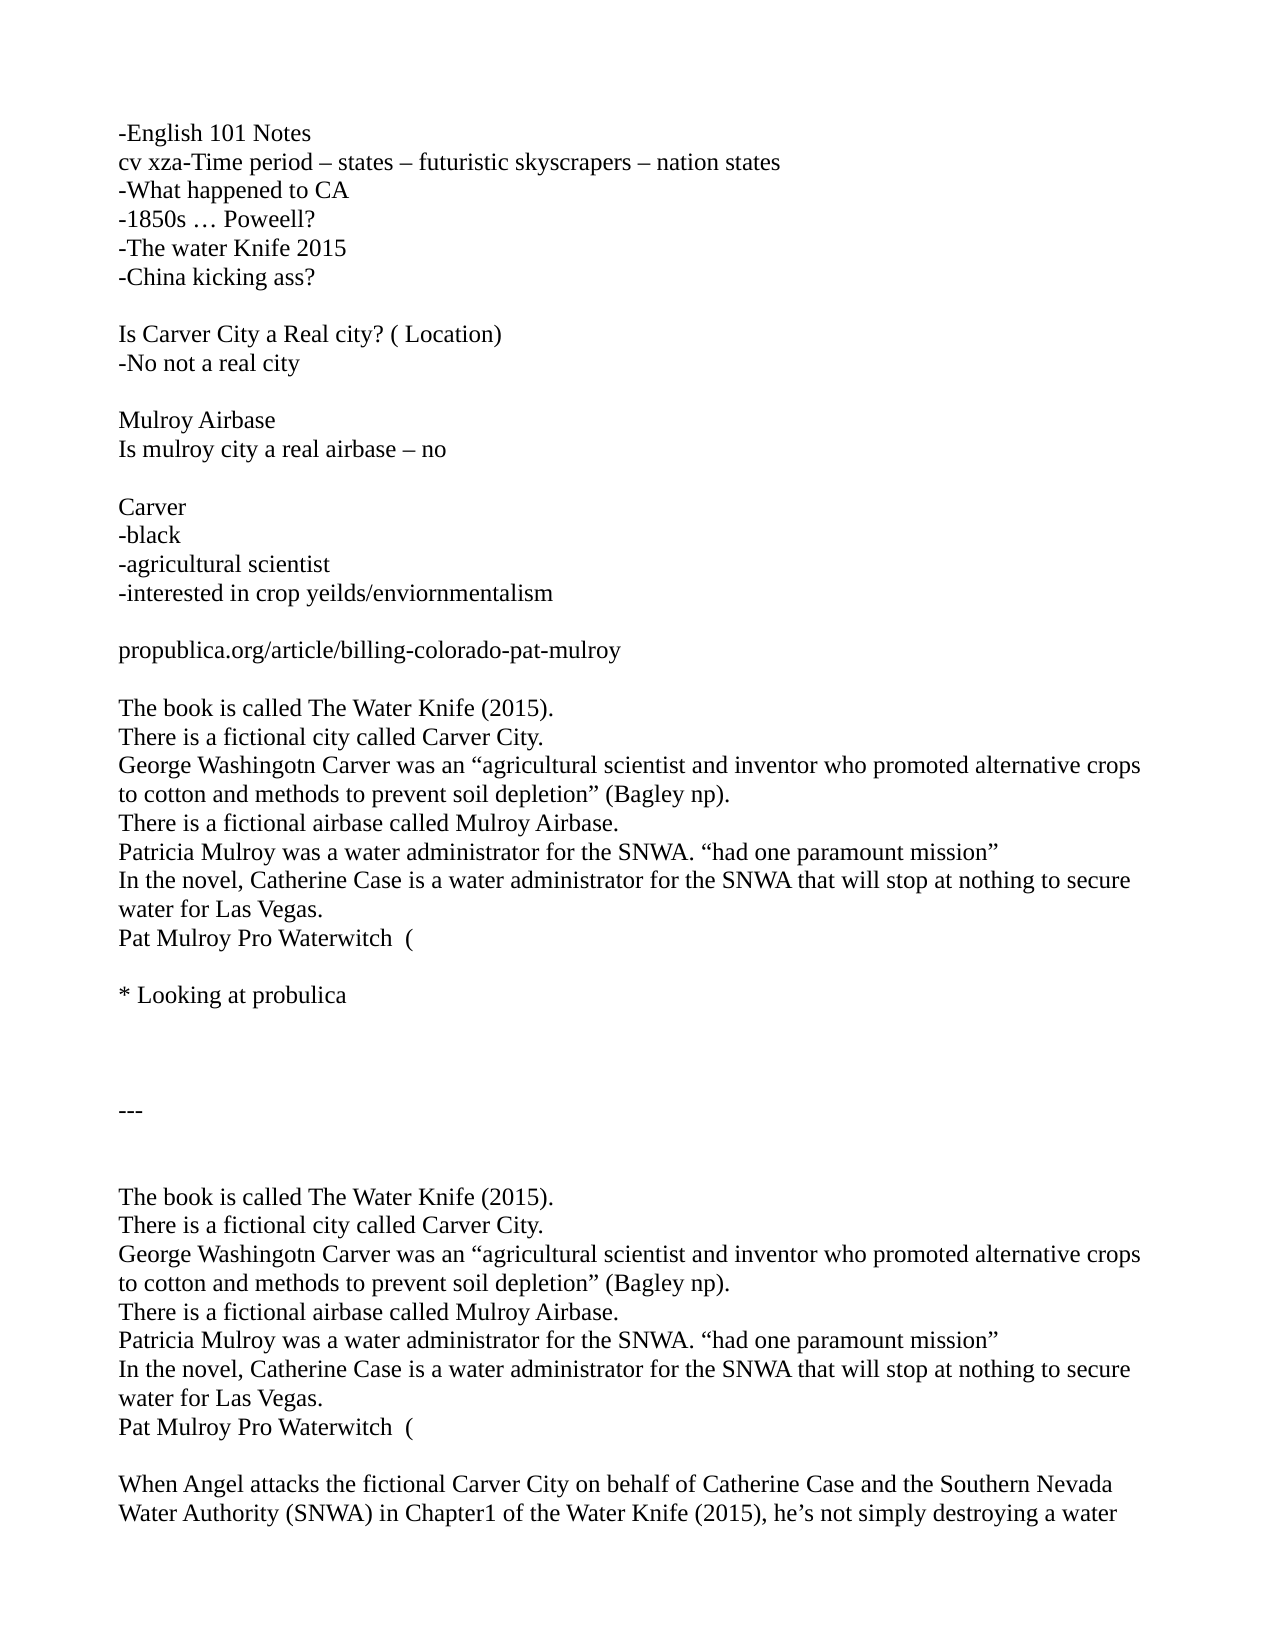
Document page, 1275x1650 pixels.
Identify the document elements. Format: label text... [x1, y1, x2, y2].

text There is a fictional city called Carver City. [118, 722, 1157, 751]
text -What happened to CA [118, 176, 1157, 204]
text -The water Knife 2015 [118, 233, 1157, 262]
text -1850s … Poweell? [118, 204, 1157, 233]
text Pat Mulroy Pro Waterwitch ( [118, 1412, 1157, 1441]
text --- [118, 1096, 1157, 1124]
text -black [118, 521, 1157, 549]
text -English 101 Notes [118, 118, 1157, 147]
text The book is called The Water Knife (2015). [118, 693, 1157, 722]
text Mulroy Airbase [118, 406, 1157, 434]
text -No not a real city [118, 348, 1157, 377]
text Is Carver City a Real city? ( Location) [118, 319, 1157, 348]
text Carver [118, 492, 1157, 521]
text The book is called The Water Knife (2015). [118, 1182, 1157, 1211]
text In the novel, Catherine Case is a water administrator for the SNWA that will stop at nothing to secure water for Las Vegas. [118, 866, 1157, 923]
text When Angel attacks the fictional Carver City on behalf of Catherine Case and the Southern Nevada Water Authority (SNWA) in Chapter1 of the Water Knife (2015), he’s not simply destroying a water [118, 1469, 1157, 1527]
text George Washingotn Carver was an “agricultural scientist and inventor who promoted alternative crops to cotton and methods to prevent soil depletion” (Bagley np). [118, 1239, 1157, 1297]
text George Washingotn Carver was an “agricultural scientist and inventor who promoted alternative crops to cotton and methods to prevent soil depletion” (Bagley np). [118, 751, 1157, 808]
text -China kicking ass? [118, 262, 1157, 291]
text Patricia Mulroy was a water administrator for the SNWA. “had one paramount mission” [118, 837, 1157, 866]
text -interested in crop yeilds/enviornmentalism [118, 578, 1157, 607]
text propublica.org/article/billing-colorado-pat-mulroy [118, 636, 1157, 664]
text Pat Mulroy Pro Waterwitch ( [118, 923, 1157, 952]
text -agricultural scientist [118, 549, 1157, 578]
text Is mulroy city a real airbase – no [118, 434, 1157, 463]
text cv xza-Time period – states – futuristic skyscrapers – nation states [118, 147, 1157, 176]
text * Looking at probulica [118, 981, 1157, 1009]
text There is a fictional city called Carver City. [118, 1211, 1157, 1239]
text There is a fictional airbase called Mulroy Airbase. [118, 1297, 1157, 1326]
text There is a fictional airbase called Mulroy Airbase. [118, 808, 1157, 837]
text Patricia Mulroy was a water administrator for the SNWA. “had one paramount mission” [118, 1326, 1157, 1354]
text In the novel, Catherine Case is a water administrator for the SNWA that will stop at nothing to secure water for Las Vegas. [118, 1354, 1157, 1412]
